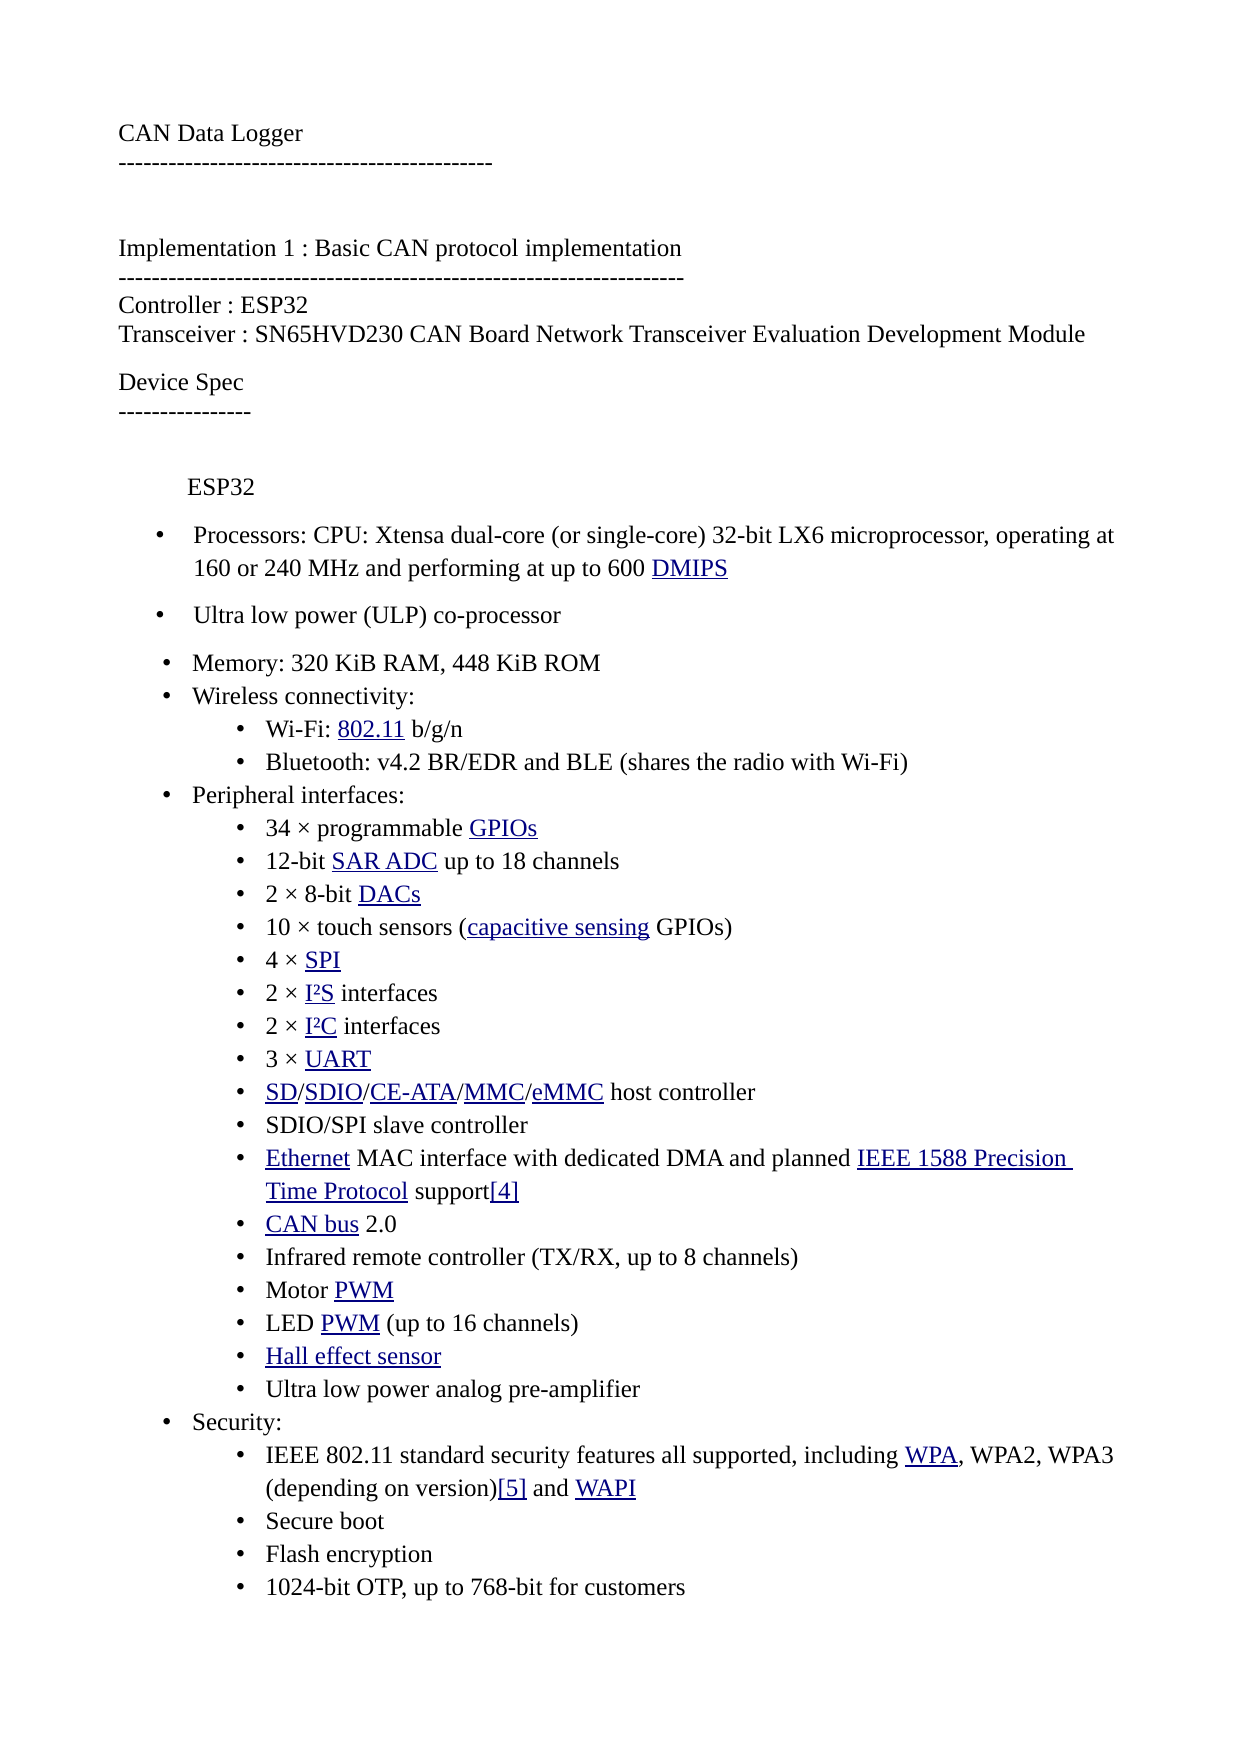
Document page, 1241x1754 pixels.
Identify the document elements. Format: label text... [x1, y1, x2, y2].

list Infrared remote controller (TX/RX, up to 8 channels) [236, 1242, 1122, 1271]
list LED PWM (up to 16 channels) [236, 1308, 1122, 1337]
text ---------------- [118, 396, 1122, 424]
text CAN Data Logger [118, 118, 1122, 147]
list Wi-Fi: 802.11 b/g/n [236, 714, 1122, 743]
list SDIO/SPI slave controller [236, 1110, 1122, 1139]
list IEEE 802.11 standard security features all supported, including WPA, WPA2, WPA3 (depending on version)[5] and WAPI [236, 1440, 1122, 1502]
list Flash encryption [236, 1539, 1122, 1568]
list Secure boot [236, 1506, 1122, 1535]
list 34 × programmable GPIOs [236, 813, 1122, 842]
list Bluetooth: v4.2 BR/EDR and BLE (shares the radio with Wi-Fi) [236, 747, 1122, 776]
text Controller : ESP32 [118, 291, 1122, 319]
list Ethernet MAC interface with dedicated DMA and planned IEEE 1588 Precision Time Protocol support[4] [236, 1143, 1122, 1205]
list Ultra low power analog pre-amplifier [236, 1374, 1122, 1403]
list Wireless connectivity: [162, 681, 1122, 710]
list 4 × SPI [236, 945, 1122, 974]
list 3 × UART [236, 1044, 1122, 1073]
text Implementation 1 : Basic CAN protocol implementation [118, 233, 1122, 262]
list Security: [162, 1407, 1122, 1436]
list Peripheral interfaces: [162, 780, 1122, 809]
list SD/SDIO/CE-ATA/MMC/eMMC host controller [236, 1077, 1122, 1106]
list 1024-bit OTP, up to 768-bit for customers [236, 1572, 1122, 1601]
list Processors: CPU: Xtensa dual-core (or single-core) 32-bit LX6 microprocessor, operating at 160 or 240 MHz and performing at up to 600 DMIPS [156, 520, 1122, 581]
list 10 × touch sensors (capacitive sensing GPIOs) [236, 912, 1122, 941]
list 2 × I²C interfaces [236, 1011, 1122, 1040]
text Transceiver : SN65HVD230 CAN Board Network Transceiver Evaluation Development Module [118, 319, 1122, 348]
list Ultra low power (ULP) co-processor [156, 600, 1122, 629]
list 2 × I²S interfaces [236, 978, 1122, 1007]
text ESP32 [118, 472, 1122, 501]
list 2 × 8-bit DACs [236, 879, 1122, 908]
list 12-bit SAR ADC up to 18 channels [236, 846, 1122, 875]
text -------------------------------------------------------------------- [118, 262, 1122, 291]
list CAN bus 2.0 [236, 1209, 1122, 1238]
text --------------------------------------------- [118, 147, 1122, 176]
list Memory: 320 KiB RAM, 448 KiB ROM [162, 648, 1122, 677]
list Motor PWM [236, 1275, 1122, 1304]
list Hall effect sensor [236, 1341, 1122, 1370]
text Device Spec [118, 367, 1122, 396]
